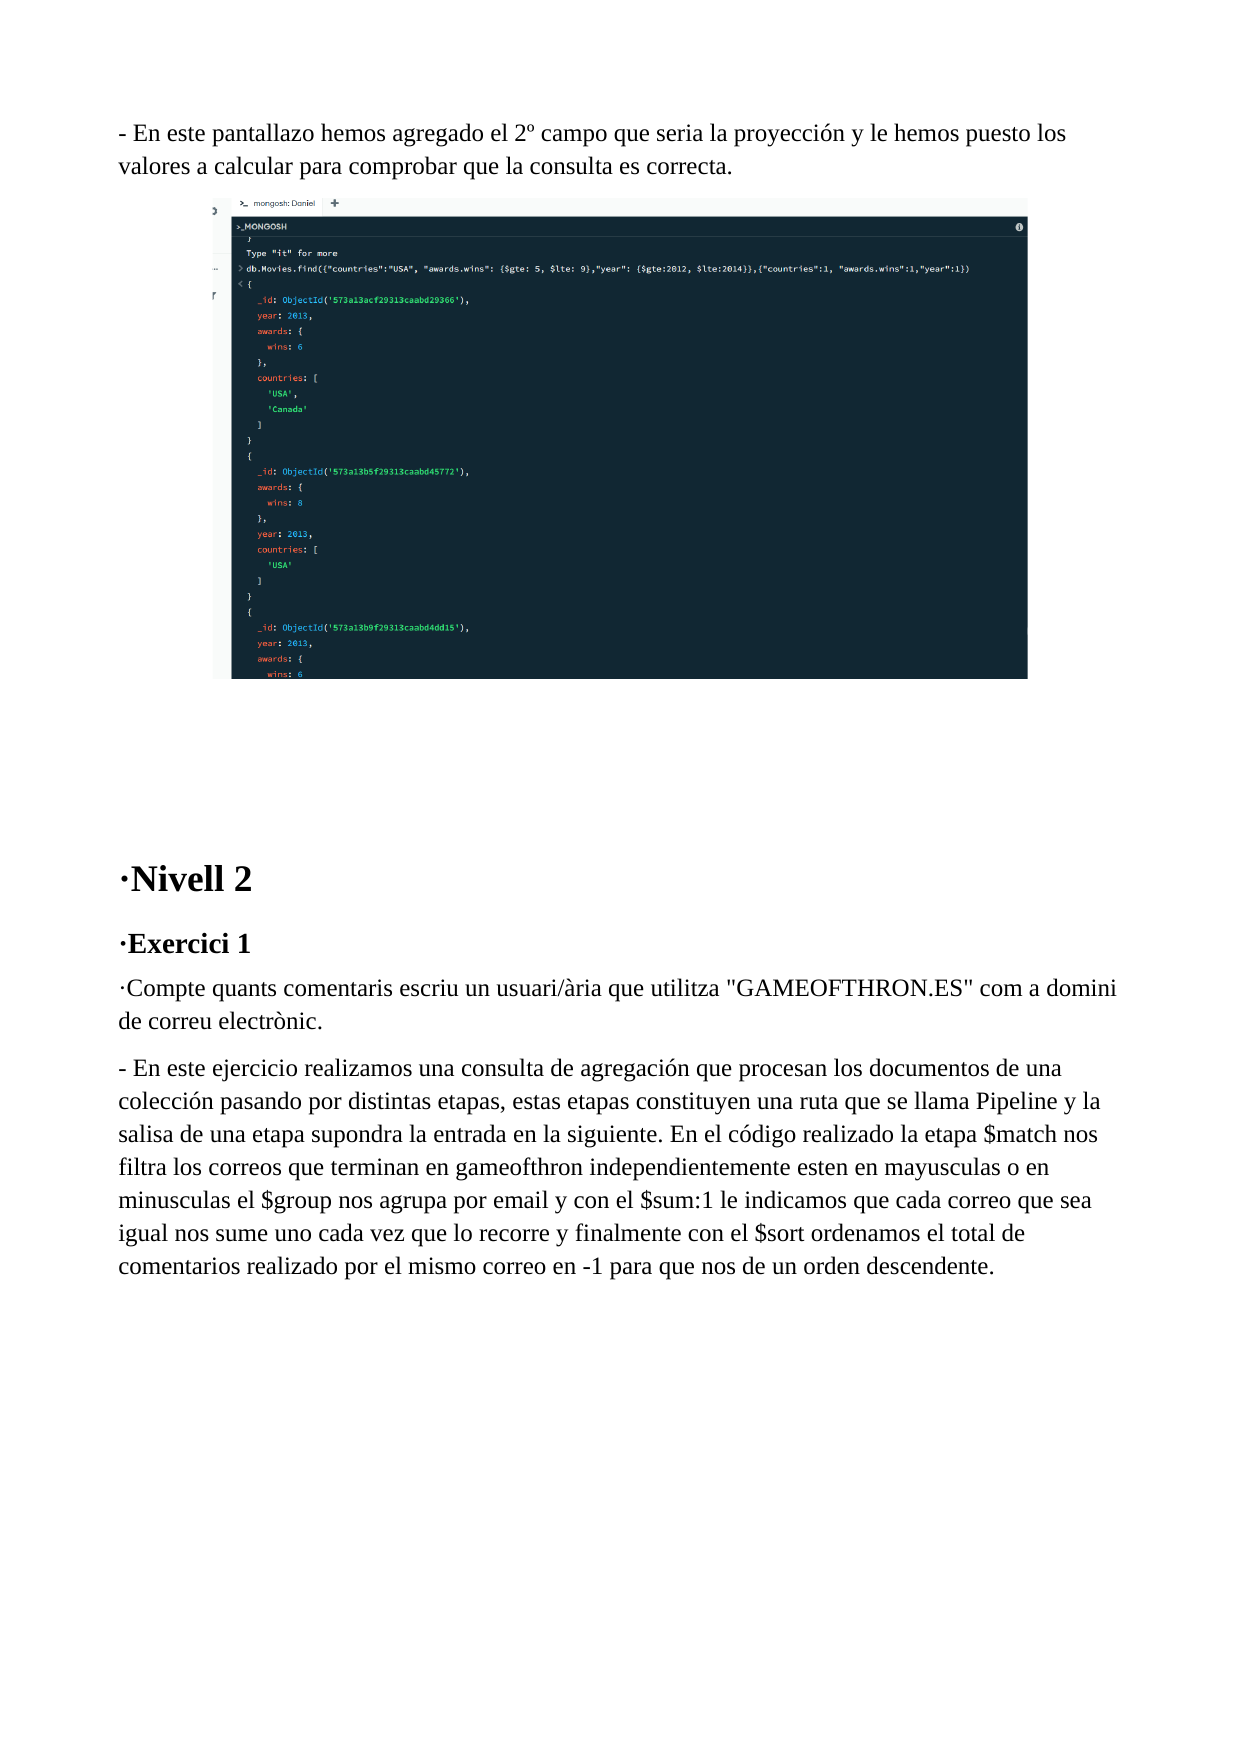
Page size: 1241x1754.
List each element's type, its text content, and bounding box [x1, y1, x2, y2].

picture [212, 198, 1028, 679]
text - En este pantallazo hemos agregado el 2º campo que seria la proyección y le hemos puesto los valores a calcular para comprobar que la consulta es correcta. [118, 118, 1122, 180]
subtitle ·Nivell 2 [118, 856, 1122, 899]
subtitle ·Exercici 1 [118, 927, 1122, 960]
text - En este ejercicio realizamos una consulta de agregación que procesan los documentos de una colección pasando por distintas etapas, estas etapas constituyen una ruta que se llama Pipeline y la salisa de una etapa supondra la entrada en la siguiente. En el código realizado la etapa $match nos filtra los correos que terminan en gameofthron independientemente esten en mayusculas o en minusculas el $group nos agrupa por email y con el $sum:1 le indicamos que cada correo que sea igual nos sume uno cada vez que lo recorre y finalmente con el $sort ordenamos el total de comentarios realizado por el mismo correo en -1 para que nos de un orden descendente. [118, 1053, 1122, 1280]
text ·Compte quants comentaris escriu un usuari/ària que utilitza "GAMEOFTHRON.ES" com a domini de correu electrònic. [118, 973, 1122, 1034]
